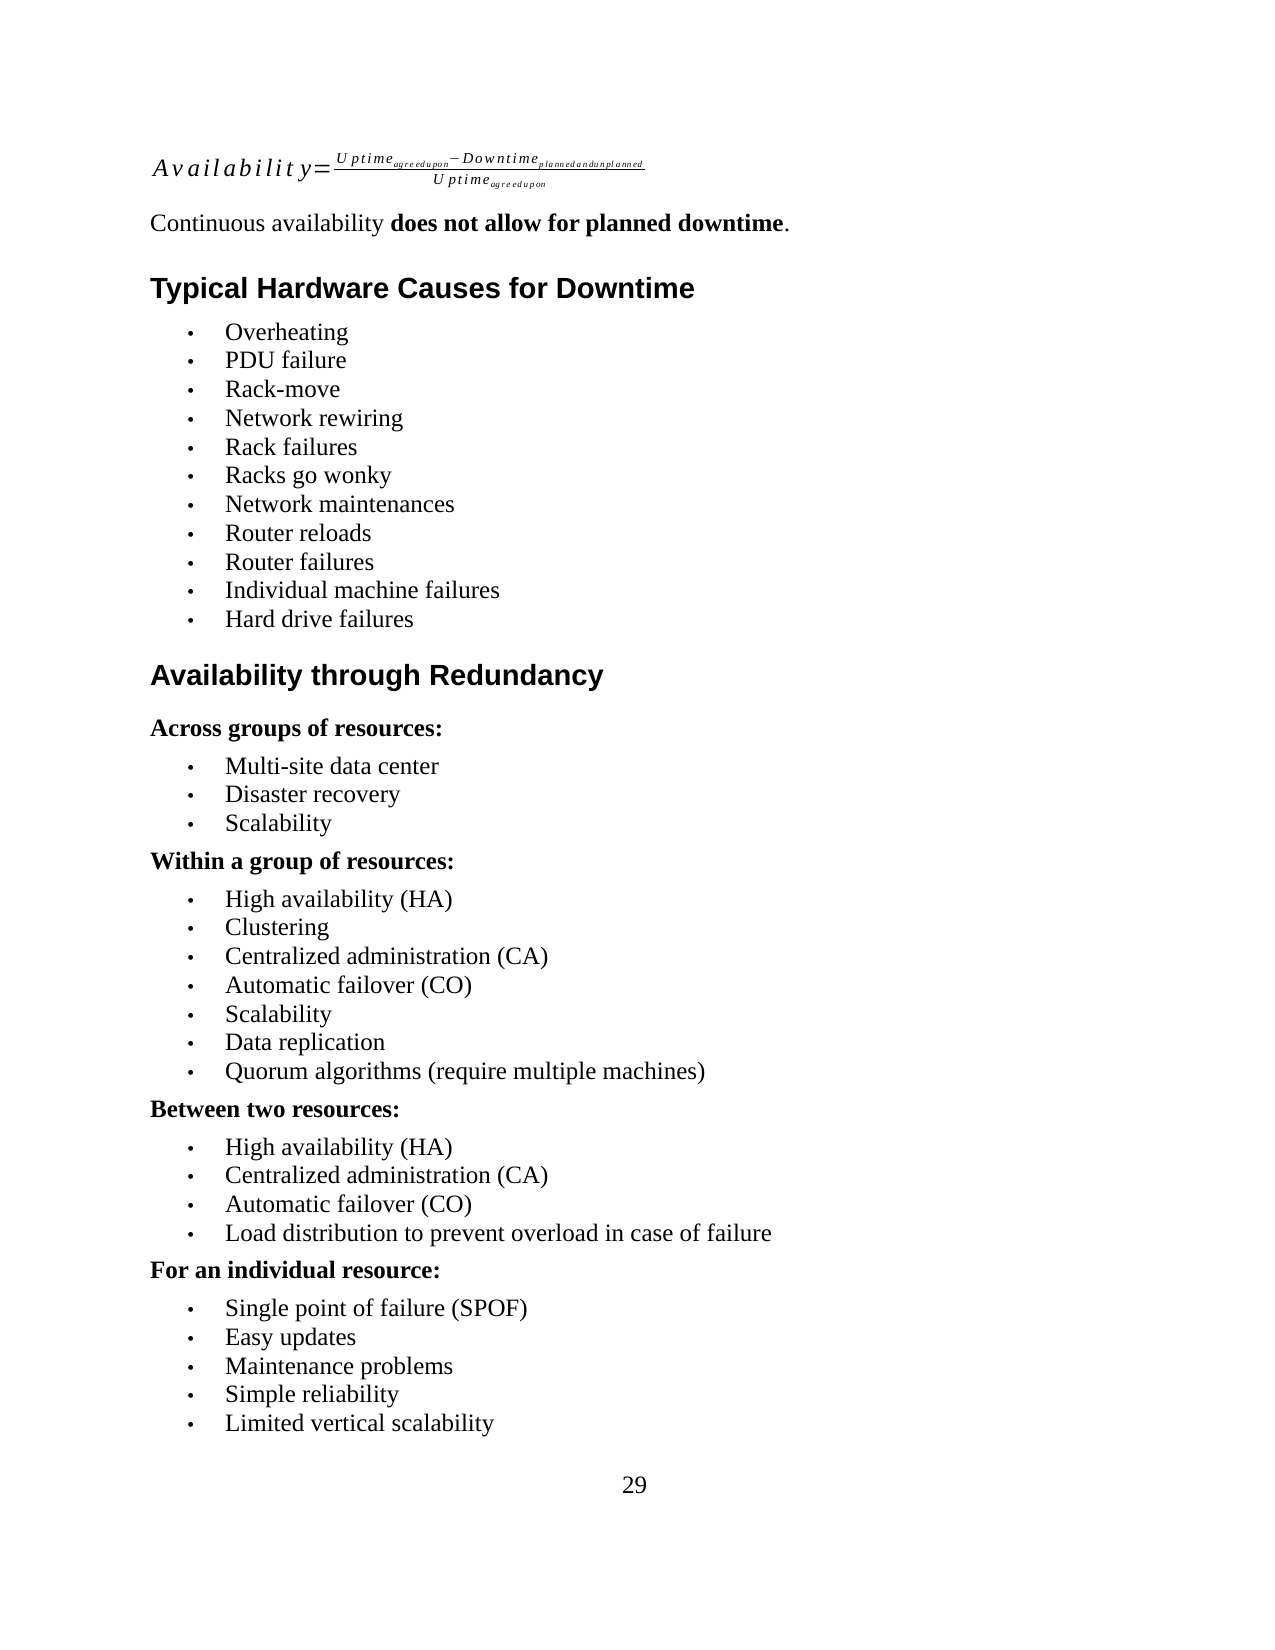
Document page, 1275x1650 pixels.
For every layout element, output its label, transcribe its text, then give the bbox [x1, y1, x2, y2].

list Load distribution to prevent overload in case of failure [187, 1218, 1125, 1247]
subtitle Typical Hardware Causes for Downtime [150, 271, 1125, 304]
list Racks go wonky [187, 461, 1125, 489]
list Automatic failover (CO) [187, 1189, 1125, 1218]
list Individual machine failures [187, 576, 1125, 604]
list Network rewiring [187, 403, 1125, 432]
list Rack-move [187, 374, 1125, 403]
list High availability (HA) [187, 1132, 1125, 1160]
list Automatic failover (CO) [187, 970, 1125, 999]
text Between two resources: [150, 1094, 1125, 1123]
text Across groups of resources: [150, 713, 1125, 742]
list PDU failure [187, 346, 1125, 374]
list Clustering [187, 912, 1125, 941]
list Router failures [187, 547, 1125, 576]
subtitle Availability through Redundancy [150, 658, 1125, 692]
list Router reloads [187, 518, 1125, 547]
list Maintenance problems [187, 1351, 1125, 1379]
text Within a group of resources: [150, 846, 1125, 875]
list Overheating [187, 317, 1125, 346]
text For an individual resource: [150, 1256, 1125, 1284]
list Hard drive failures [187, 604, 1125, 633]
list High availability (HA) [187, 884, 1125, 912]
list Data replication [187, 1027, 1125, 1056]
list Easy updates [187, 1322, 1125, 1351]
list Quorum algorithms (require multiple machines) [187, 1056, 1125, 1085]
list Simple reliability [187, 1379, 1125, 1408]
list Centralized administration (CA) [187, 1160, 1125, 1189]
list Disaster recovery [187, 779, 1125, 808]
list Scalability [187, 808, 1125, 837]
list Scalability [187, 999, 1125, 1027]
list Single point of failure (SPOF) [187, 1293, 1125, 1322]
list Rack failures [187, 432, 1125, 461]
list Centralized administration (CA) [187, 941, 1125, 970]
list Network maintenances [187, 489, 1125, 518]
text Continuous availability does not allow for planned downtime. [150, 208, 1125, 237]
list Limited vertical scalability [187, 1408, 1125, 1437]
list Multi-site data center [187, 751, 1125, 779]
